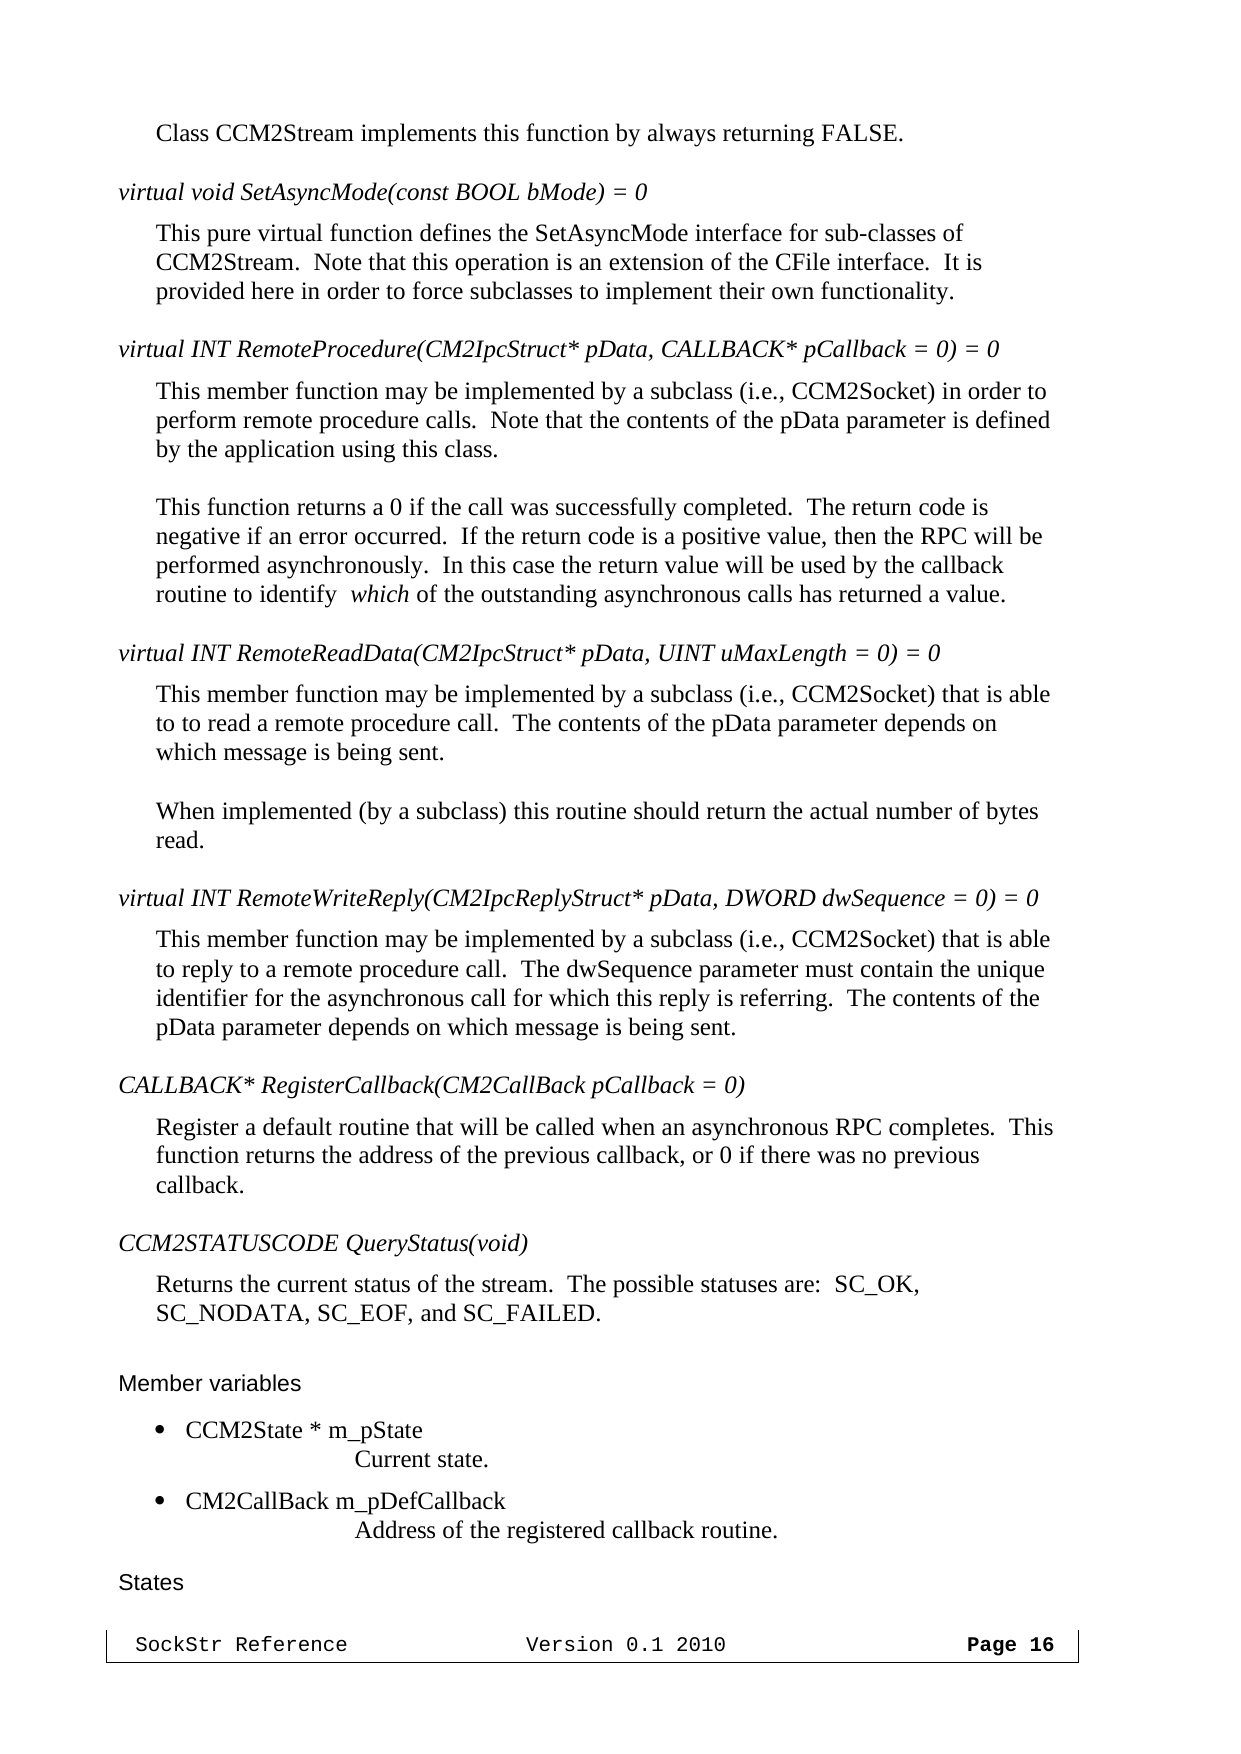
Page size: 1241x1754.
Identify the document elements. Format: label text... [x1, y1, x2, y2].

subtitle Member variables [118, 1369, 1063, 1396]
list CM2CallBack m_pDefCallback Address of the registered callback routine. [155, 1486, 1063, 1544]
list CCM2State * m_pState Current state. [155, 1415, 1063, 1473]
text This member function may be implemented by a subclass (i.e., CCM2Socket) in order to perform remote procedure calls. Note that the contents of the pData parameter is defined by the application using this class. [156, 376, 1063, 463]
text This member function may be implemented by a subclass (i.e., CCM2Socket) that is able to reply to a remote procedure call. The dwSequence parameter must contain the unique identifier for the asynchronous call for which this reply is referring. The contents of the pData parameter depends on which message is being sent. [156, 924, 1063, 1041]
text CCM2STATUSCODE QueryStatus(void) [118, 1228, 1063, 1257]
text When implemented (by a subclass) this routine should return the actual number of bytes read. [156, 796, 1063, 854]
text This member function may be implemented by a subclass (i.e., CCM2Socket) that is able to to read a remote procedure call. The contents of the pData parameter depends on which message is being sent. [156, 679, 1063, 766]
text Class CCM2Stream implements this function by always returning FALSE. [156, 118, 1063, 147]
subtitle States [118, 1569, 1063, 1596]
text virtual INT RemoteWriteReply(CM2IpcReplyStruct* pData, DWORD dwSequence = 0) = 0 [118, 883, 1063, 912]
text Register a default routine that will be called when an asynchronous RPC completes. This function returns the address of the previous callback, or 0 if there was no previous callback. [156, 1111, 1063, 1198]
text virtual INT RemoteProcedure(CM2IpcStruct* pData, CALLBACK* pCallback = 0) = 0 [118, 334, 1063, 363]
text virtual INT RemoteReadData(CM2IpcStruct* pData, UINT uMaxLength = 0) = 0 [118, 638, 1063, 667]
text virtual void SetAsyncMode(const BOOL bMode) = 0 [118, 176, 1063, 205]
text CALLBACK* RegisterCallback(CM2CallBack pCallback = 0) [118, 1070, 1063, 1099]
text This pure virtual function defines the SetAsyncMode interface for sub-classes of CCM2Stream. Note that this operation is an extension of the CFile interface. It is provided here in order to force subclasses to implement their own functionality. [156, 218, 1063, 305]
text This function returns a 0 if the call was successfully completed. The return code is negative if an error occurred. If the return code is a positive value, then the RPC will be performed asynchronously. In this case the return value will be used by the callback routine to identify which of the outstanding asynchronous calls has returned a value. [156, 492, 1063, 608]
text Returns the current status of the stream. The possible statuses are: SC_OK, SC_NODATA, SC_EOF, and SC_FAILED. [156, 1269, 1063, 1327]
